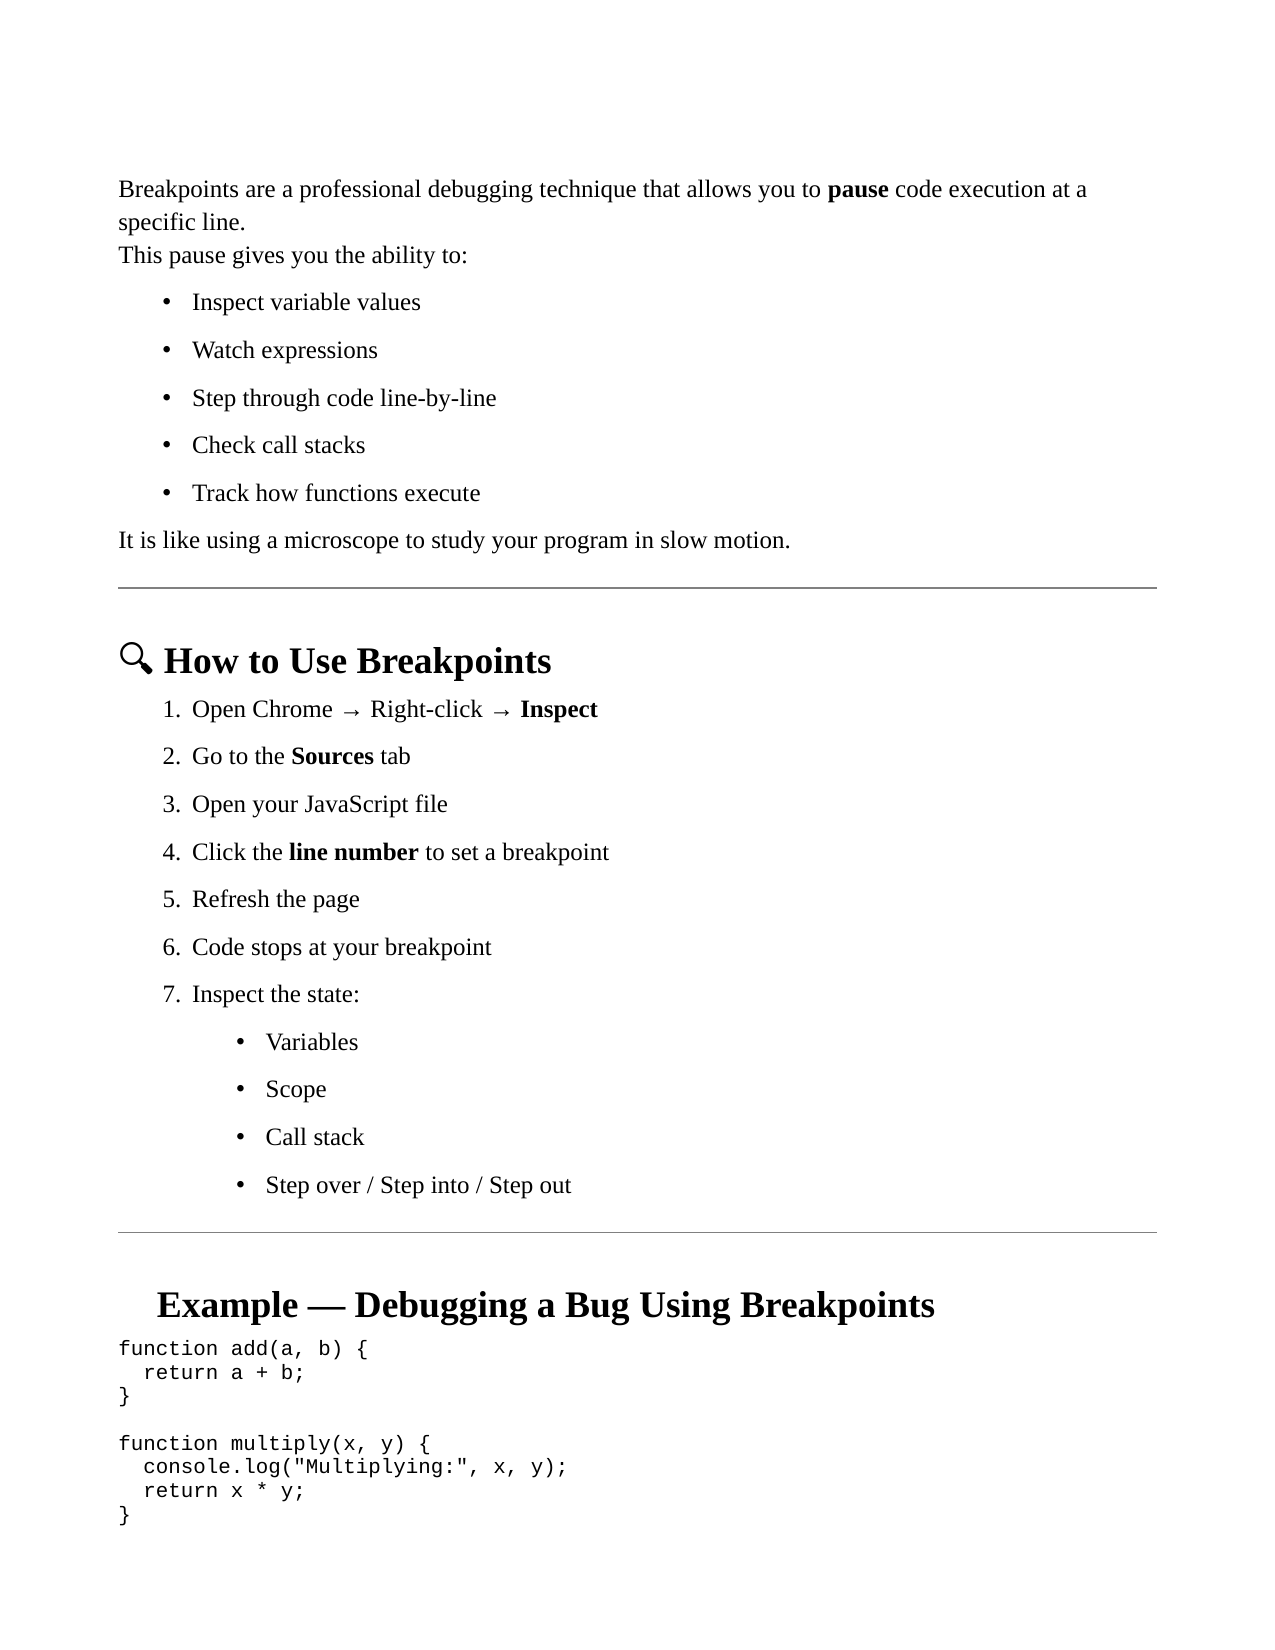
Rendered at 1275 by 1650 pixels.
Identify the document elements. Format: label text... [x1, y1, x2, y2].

list Check call stacks [162, 430, 1157, 459]
list Open your JavaScript file [162, 789, 1157, 818]
list Inspect variable values [162, 287, 1157, 316]
text return a + b; [118, 1362, 1157, 1385]
text function multiply(x, y) { [118, 1433, 1157, 1456]
subtitle 🔍 How to Use Breakpoints [118, 638, 1157, 681]
list Step through code line-by-line [162, 383, 1157, 411]
list Open Chrome → Right-click → Inspect [162, 694, 1157, 722]
text } [118, 1504, 1157, 1527]
list Inspect the state: [162, 979, 1157, 1008]
text Breakpoints are a professional debugging technique that allows you to pause code execution at a specific line. This pause gives you the ability to: [118, 174, 1157, 268]
text return x * y; [118, 1480, 1157, 1504]
list Variables [236, 1027, 1157, 1056]
text } [118, 1385, 1157, 1409]
list Watch expressions [162, 335, 1157, 364]
list Scope [236, 1074, 1157, 1103]
list Refresh the page [162, 884, 1157, 913]
list Step over / Step into / Step out [236, 1170, 1157, 1198]
list Code stops at your breakpoint [162, 932, 1157, 961]
list Go to the Sources tab [162, 741, 1157, 770]
subtitle 📘 Example — Debugging a Bug Using Breakpoints [118, 1282, 1157, 1326]
text console.log("Multiplying:", x, y); [118, 1456, 1157, 1480]
list Call stack [236, 1122, 1157, 1151]
list Track how functions execute [162, 478, 1157, 507]
list Click the line number to set a breakpoint [162, 837, 1157, 865]
text It is like using a microscope to study your program in slow motion. [118, 525, 1157, 554]
text function add(a, b) { [118, 1338, 1157, 1362]
